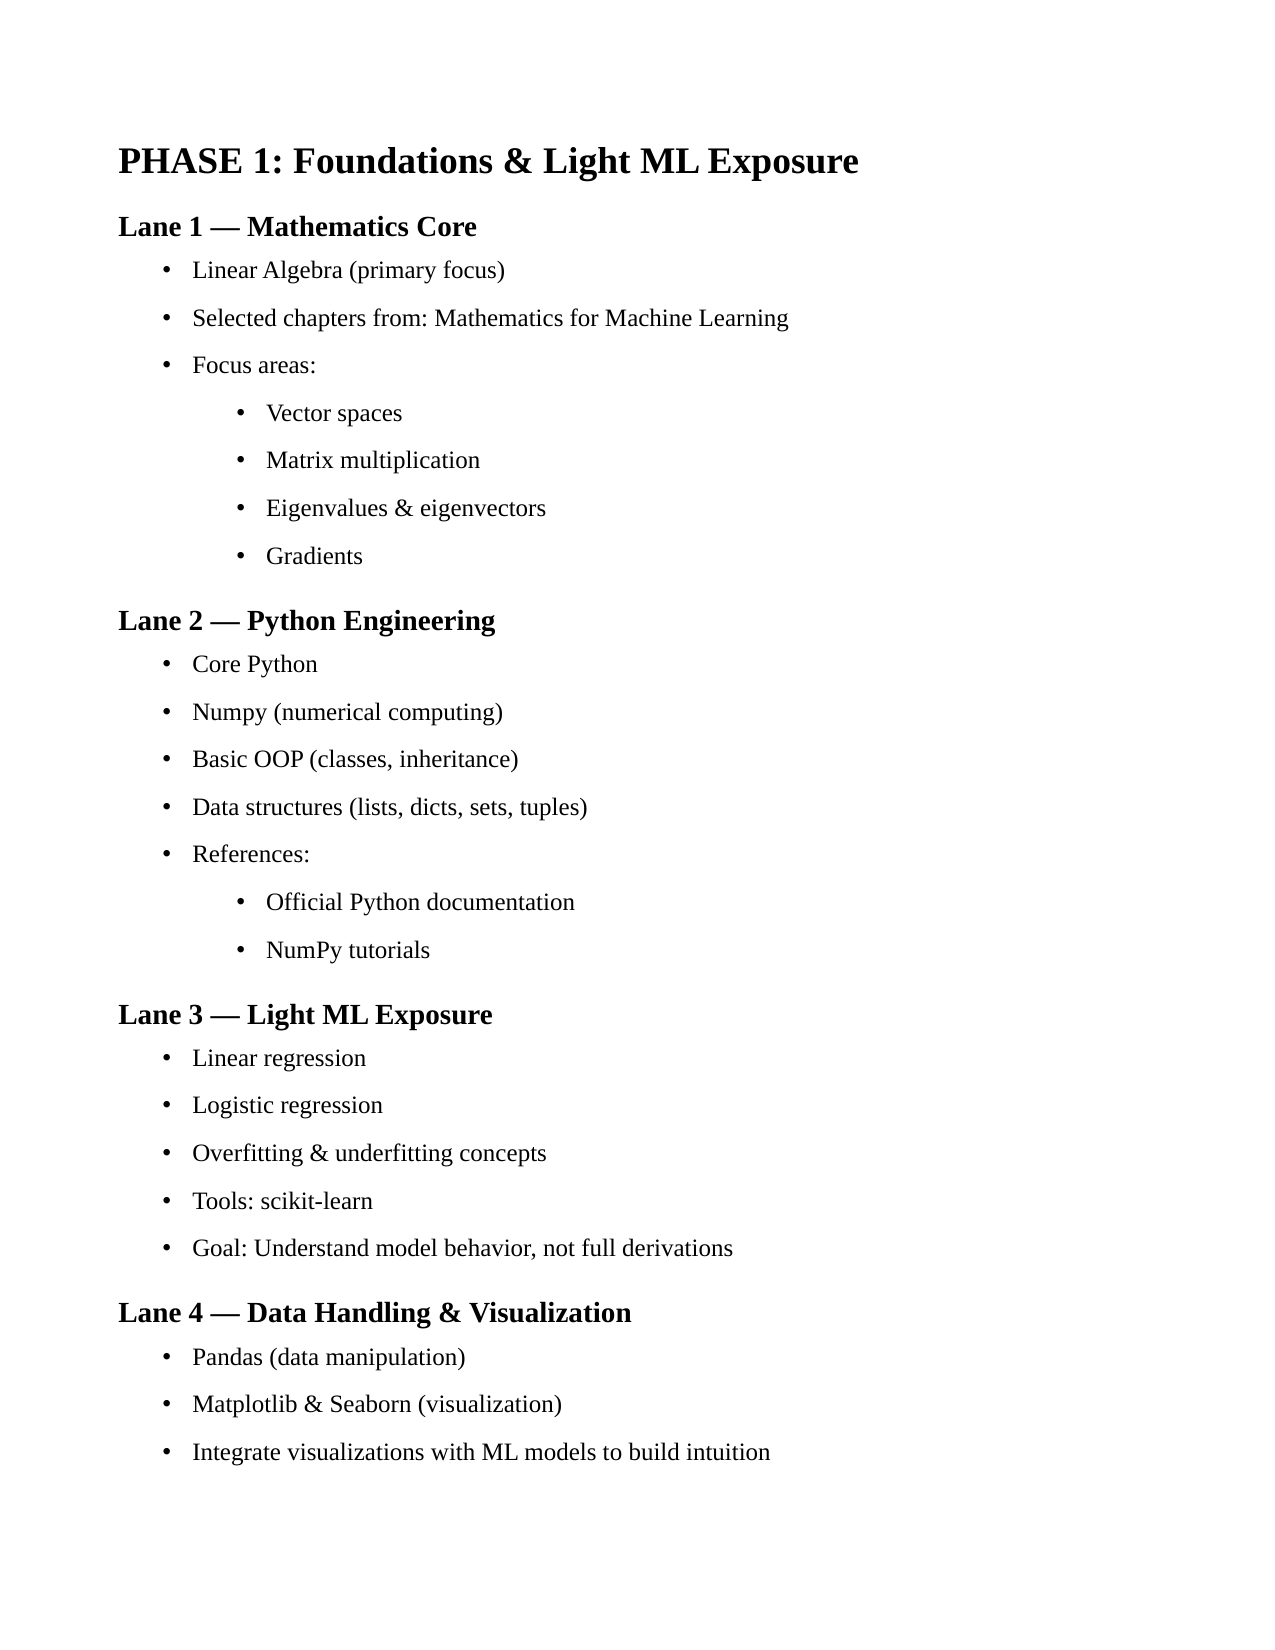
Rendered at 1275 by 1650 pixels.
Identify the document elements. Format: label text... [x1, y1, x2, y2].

list Focus areas: [162, 350, 1157, 379]
list Integrate visualizations with ML models to build intuition [162, 1437, 1157, 1466]
subtitle Lane 3 — Light ML Exposure [118, 997, 1157, 1030]
list Matrix multiplication [236, 446, 1157, 474]
list Core Python [162, 649, 1157, 678]
list NumPy tutorials [236, 935, 1157, 963]
subtitle Lane 4 — Data Handling & Visualization [118, 1296, 1157, 1329]
list Goal: Understand model behavior, not full derivations [162, 1233, 1157, 1262]
list Vector spaces [236, 398, 1157, 427]
list Basic OOP (classes, inheritance) [162, 744, 1157, 773]
subtitle PHASE 1: Foundations & Light ML Exposure [118, 139, 1157, 182]
list Linear regression [162, 1043, 1157, 1072]
list References: [162, 839, 1157, 868]
list Eigenvalues & eigenvectors [236, 493, 1157, 522]
list Pandas (data manipulation) [162, 1342, 1157, 1370]
list Overfitting & underfitting concepts [162, 1138, 1157, 1167]
list Gradients [236, 541, 1157, 569]
subtitle Lane 1 — Mathematics Core [118, 209, 1157, 243]
list Data structures (lists, dicts, sets, tuples) [162, 792, 1157, 821]
list Tools: scikit-learn [162, 1186, 1157, 1214]
list Linear Algebra (primary focus) [162, 255, 1157, 284]
list Matplotlib & Seaborn (visualization) [162, 1389, 1157, 1418]
subtitle Lane 2 — Python Engineering [118, 603, 1157, 637]
list Selected chapters from: Mathematics for Machine Learning [162, 303, 1157, 332]
list Numpy (numerical computing) [162, 697, 1157, 725]
list Official Python documentation [236, 887, 1157, 916]
list Logistic regression [162, 1091, 1157, 1119]
